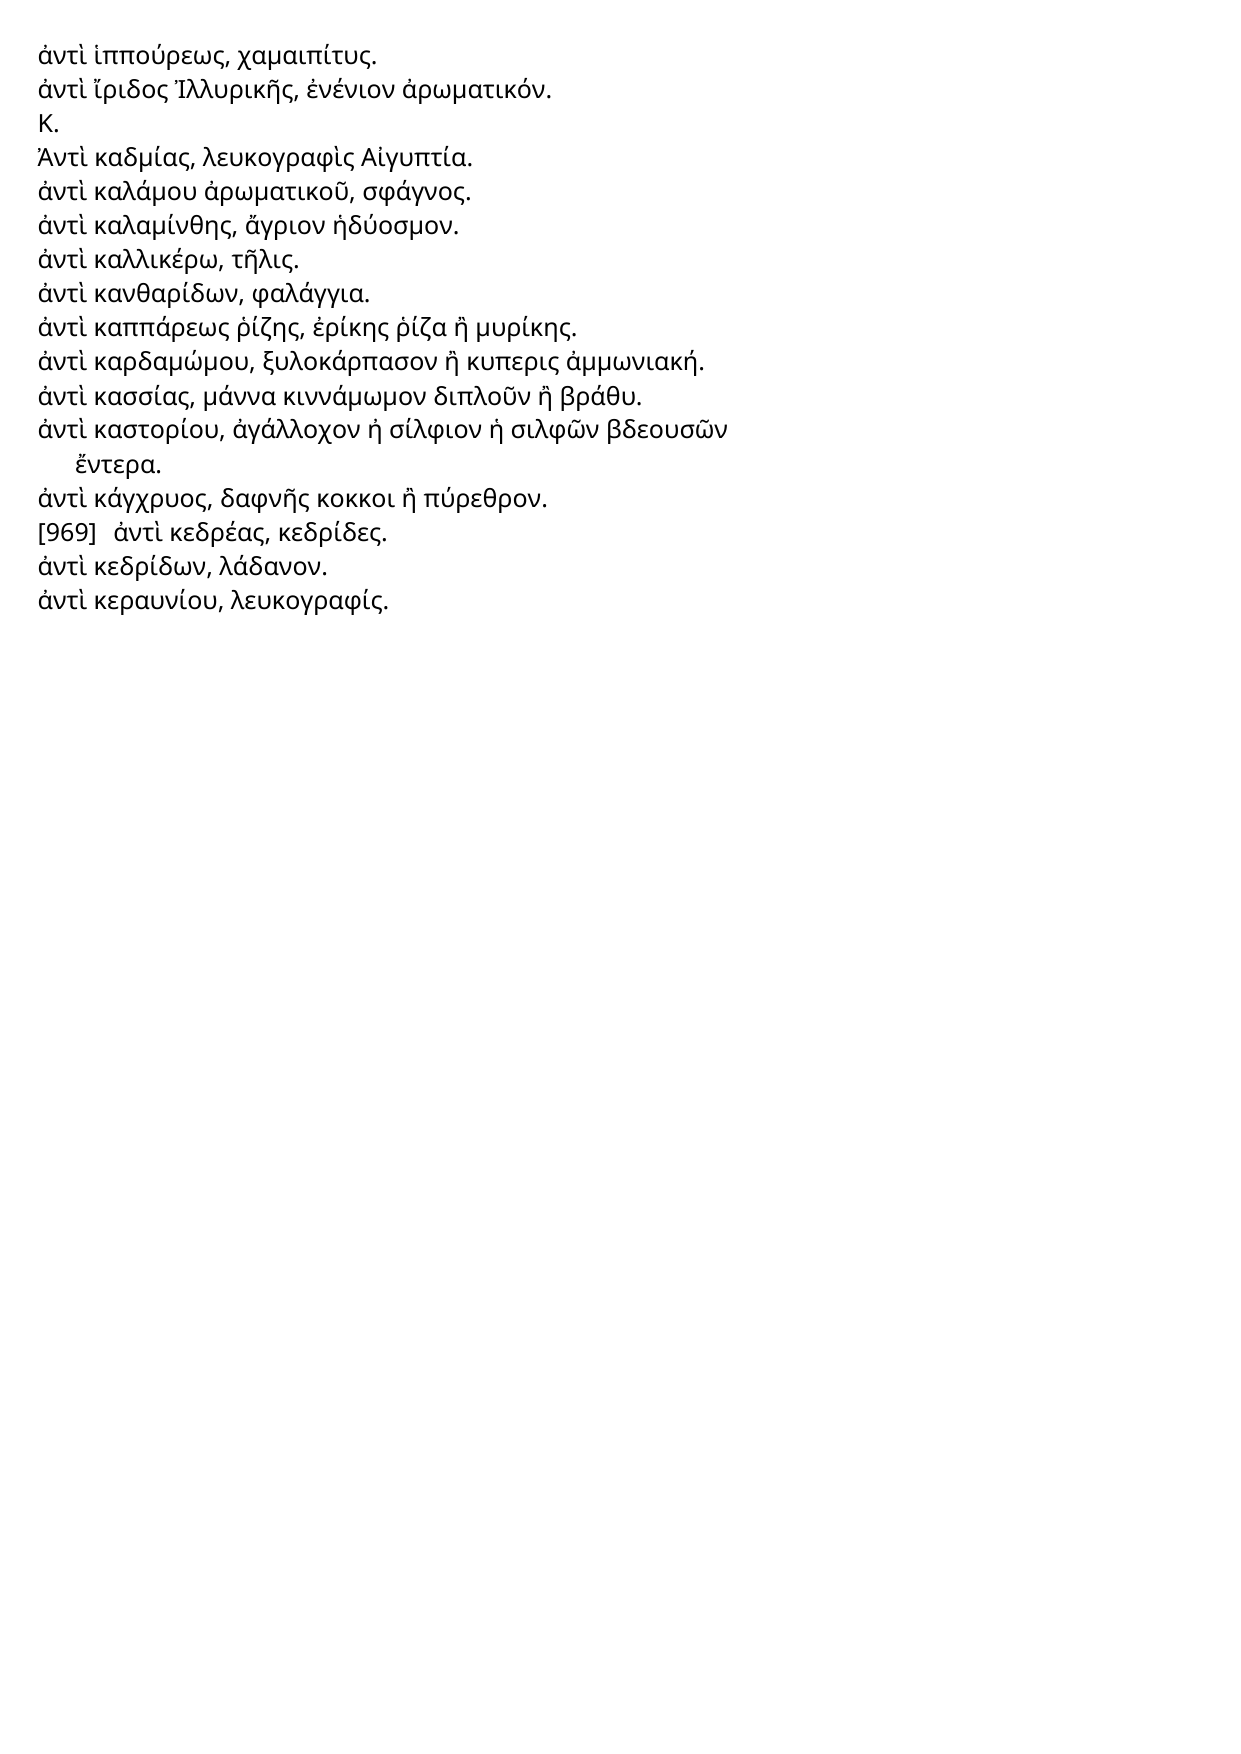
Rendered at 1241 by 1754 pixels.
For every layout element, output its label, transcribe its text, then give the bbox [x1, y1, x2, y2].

text ἀντὶ καρδαμώμου, ξυλοκάρπασον ἢ κυπερις ἀμμωνιακή. [37, 344, 1203, 378]
text Κ. [37, 106, 1203, 140]
text ἀντὶ ἴριδος Ἰλλυρικῆς, ἐνένιον ἀρωματικόν. [37, 72, 1203, 106]
text ἀντὶ κάγχρυος, δαφνῆς κοκκοι ἢ πύρεθρον. [37, 480, 1203, 514]
text ἀντὶ καλαμίνθης, ἄγριον ἡδύοσμον. [37, 208, 1203, 242]
text ἀντὶ καλλικέρω, τῆλις. [37, 242, 1203, 276]
text ἀντὶ καλάμου ἀρωματικοῦ, σφάγνος. [37, 174, 1203, 208]
text ἀντὶ κεραυνίου, λευκογραφίς. [37, 582, 1203, 617]
text ἀντὶ καππάρεως ῥίζης, ἐρίκης ῥίζα ἢ μυρίκης. [37, 310, 1203, 344]
text ἀντὶ ἱππούρεως, χαμαιπίτυς. [37, 37, 1203, 72]
text ἀντὶ κανθαρίδων, φαλάγγια. [37, 276, 1203, 310]
text ἀντὶ καστορίου, ἀγάλλοχον ἠ σίλφιον ἡ σιλφῶν βδεουσῶν ἔντερα. [37, 412, 1203, 480]
text Ἀντὶ καδμίας, λευκογραφὶς Αἰγυπτία. [37, 140, 1203, 174]
text [969] ἀντὶ κεδρέας, κεδρίδες. [37, 514, 1203, 548]
text ἀντὶ κασσίας, μάννα κιννάμωμον διπλοῦν ἢ βράθυ. [37, 378, 1203, 412]
text ἀντὶ κεδρίδων, λάδανον. [37, 548, 1203, 582]
